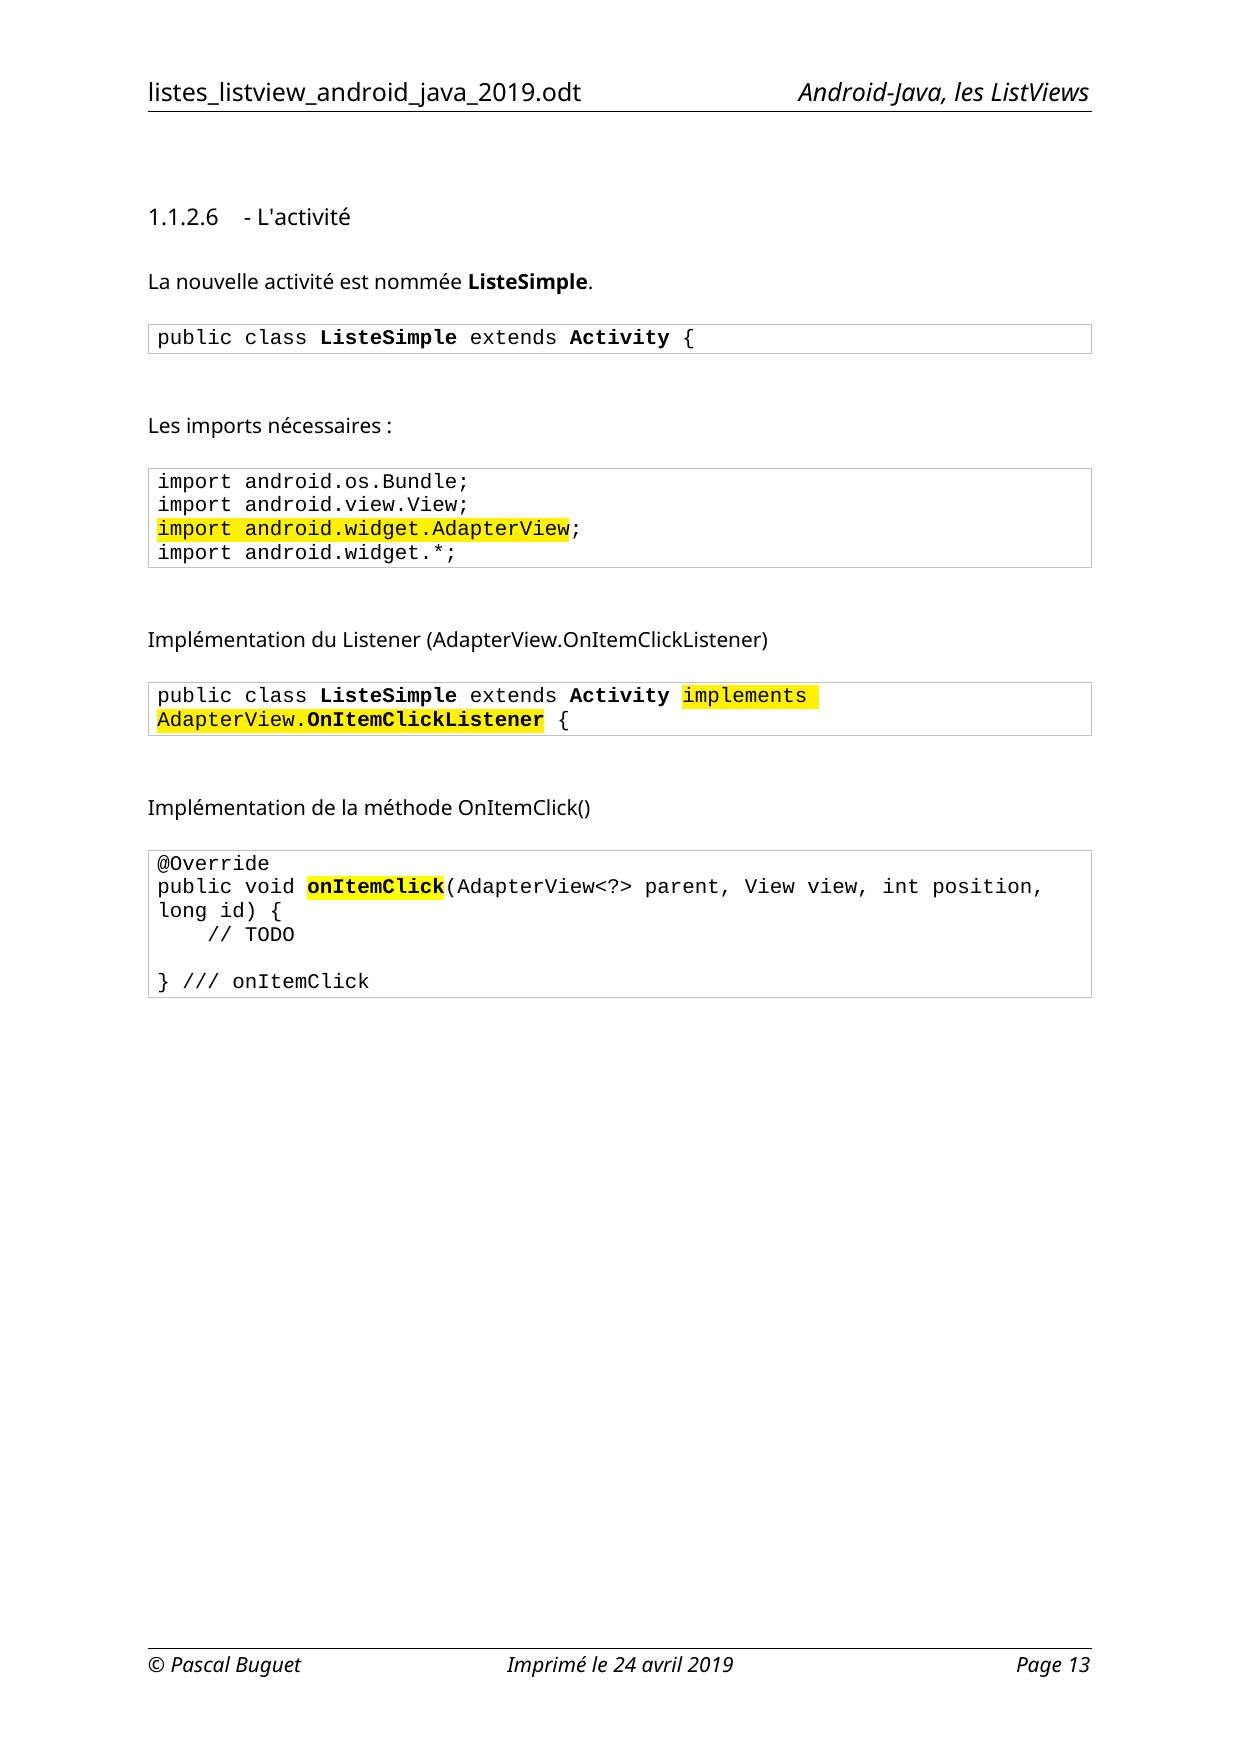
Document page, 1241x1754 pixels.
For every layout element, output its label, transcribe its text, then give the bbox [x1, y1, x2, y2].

text import android.view.View; [149, 491, 1091, 515]
text } /// onItemClick [149, 968, 1091, 997]
text Implémentation du Listener (AdapterView.OnItemClickListener) [148, 625, 1092, 654]
text La nouvelle activité est nommée ListeSimple. [148, 267, 1092, 296]
text import android.widget.*; [149, 538, 1091, 567]
text Implémentation de la méthode OnItemClick() [148, 793, 1092, 821]
text // TODO [149, 920, 1091, 944]
text public class ListeSimple extends Activity { [149, 325, 1091, 353]
text import android.widget.AdapterView; [149, 515, 1091, 538]
text import android.os.Bundle; [149, 469, 1091, 491]
text @Override [149, 851, 1091, 873]
text public void onItemClick(AdapterView<?> parent, View view, int position, long id) { [149, 873, 1091, 920]
text public class ListeSimple extends Activity implements AdapterView.OnItemClickListener { [149, 683, 1091, 735]
subtitle - L'activité [148, 201, 1092, 232]
text Les imports nécessaires : [148, 411, 1092, 439]
